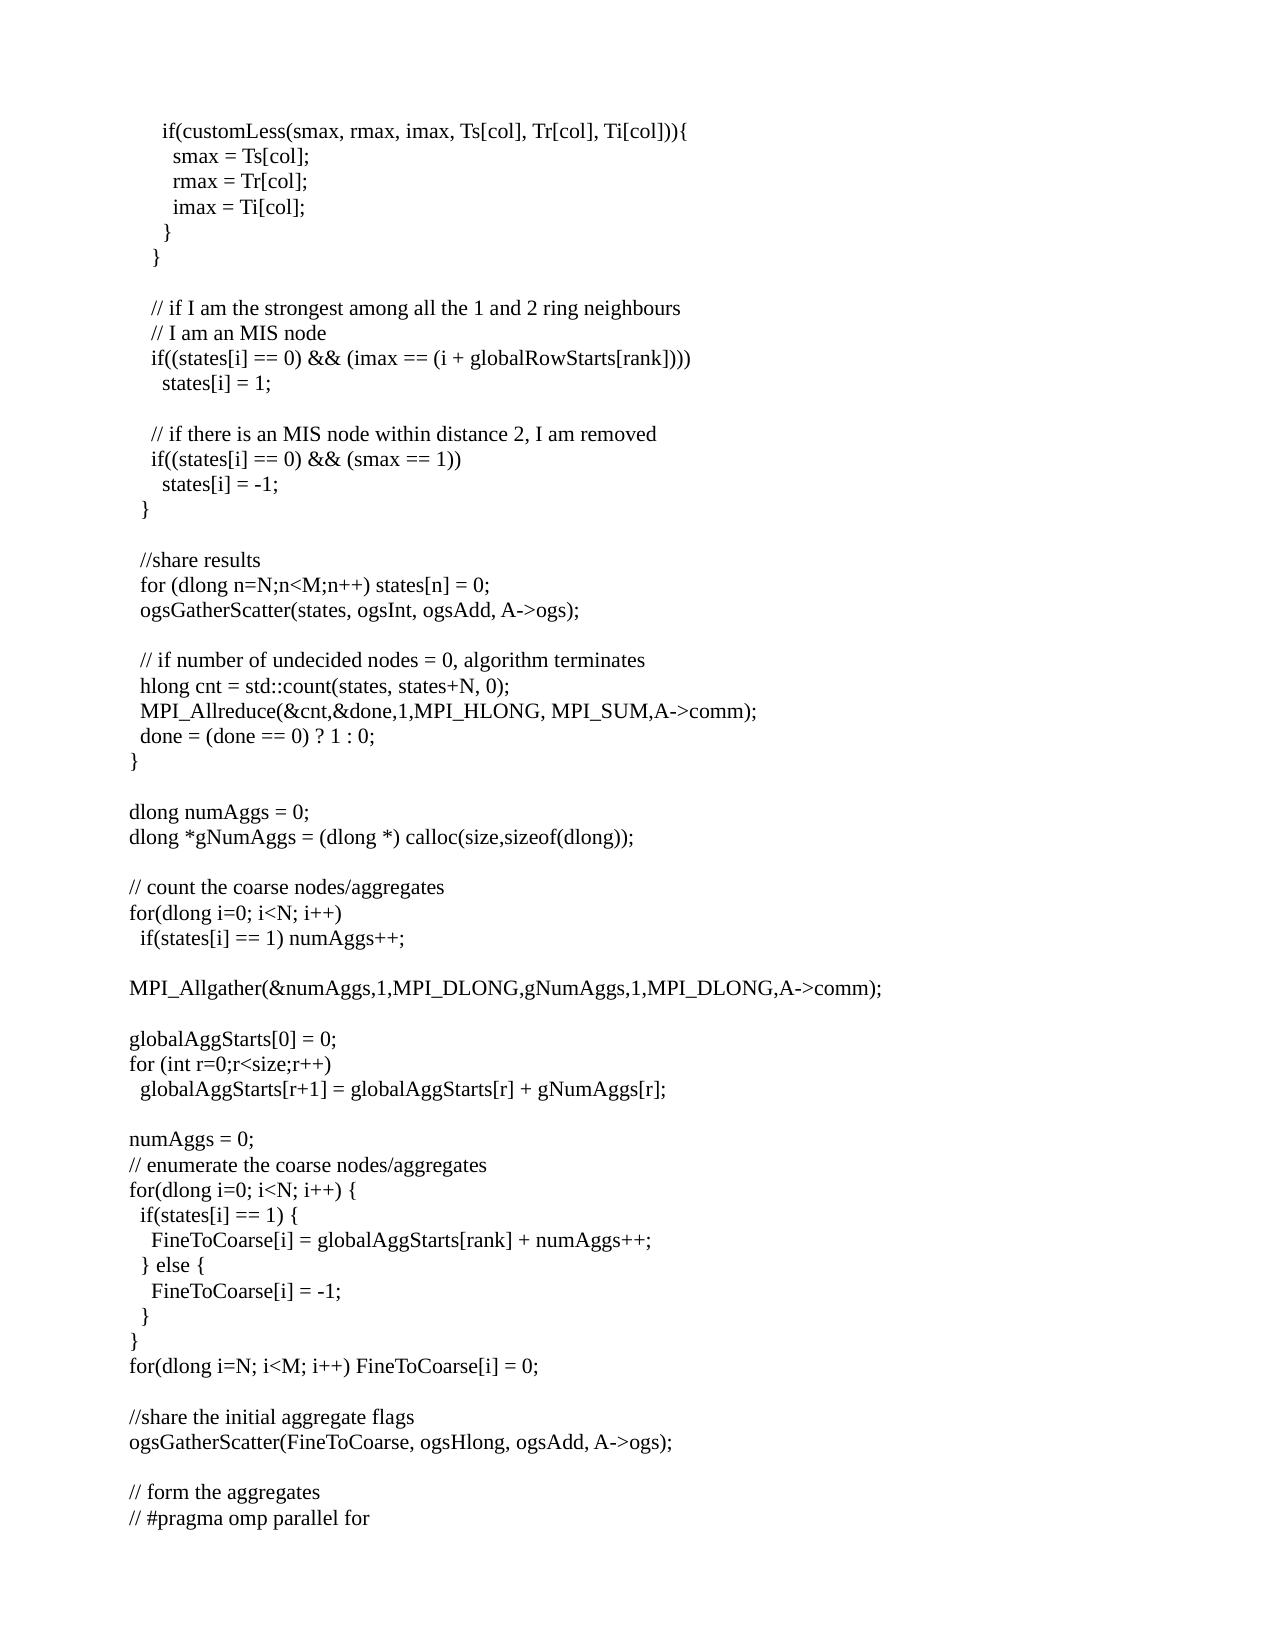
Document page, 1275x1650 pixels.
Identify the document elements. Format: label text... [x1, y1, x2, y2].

text if((states[i] == 0) && (smax == 1)) [118, 446, 1157, 471]
text dlong numAggs = 0; [118, 799, 1157, 824]
text // #pragma omp parallel for [118, 1504, 1157, 1530]
text } [118, 244, 1157, 269]
text globalAggStarts[0] = 0; [118, 1026, 1157, 1051]
text MPI_Allreduce(&cnt,&done,1,MPI_HLONG, MPI_SUM,A->comm); [118, 698, 1157, 723]
text numAggs = 0; [118, 1126, 1157, 1152]
text //share results [118, 547, 1157, 572]
text smax = Ts[col]; [118, 143, 1157, 168]
text if(states[i] == 1) { [118, 1202, 1157, 1227]
text } [118, 1328, 1157, 1353]
text ogsGatherScatter(states, ogsInt, ogsAdd, A->ogs); [118, 597, 1157, 622]
text } [118, 748, 1157, 773]
text // if number of undecided nodes = 0, algorithm terminates [118, 647, 1157, 673]
text for (int r=0;r<size;r++) [118, 1051, 1157, 1076]
text // if there is an MIS node within distance 2, I am removed [118, 421, 1157, 446]
text done = (done == 0) ? 1 : 0; [118, 723, 1157, 748]
text globalAggStarts[r+1] = globalAggStarts[r] + gNumAggs[r]; [118, 1076, 1157, 1101]
text for (dlong n=N;n<M;n++) states[n] = 0; [118, 572, 1157, 597]
text for(dlong i=0; i<N; i++) { [118, 1177, 1157, 1202]
text ogsGatherScatter(FineToCoarse, ogsHlong, ogsAdd, A->ogs); [118, 1429, 1157, 1454]
text if(states[i] == 1) numAggs++; [118, 925, 1157, 950]
text states[i] = -1; [118, 471, 1157, 496]
text rmax = Tr[col]; [118, 168, 1157, 194]
text } [118, 219, 1157, 244]
text } [118, 1303, 1157, 1328]
text //share the initial aggregate flags [118, 1404, 1157, 1429]
text imax = Ti[col]; [118, 194, 1157, 219]
text } else { [118, 1252, 1157, 1278]
text // enumerate the coarse nodes/aggregates [118, 1152, 1157, 1177]
text FineToCoarse[i] = -1; [118, 1278, 1157, 1303]
text if((states[i] == 0) && (imax == (i + globalRowStarts[rank]))) [118, 345, 1157, 370]
text states[i] = 1; [118, 370, 1157, 395]
text FineToCoarse[i] = globalAggStarts[rank] + numAggs++; [118, 1227, 1157, 1252]
text if(customLess(smax, rmax, imax, Ts[col], Tr[col], Ti[col])){ [118, 118, 1157, 143]
text // I am an MIS node [118, 320, 1157, 345]
text for(dlong i=0; i<N; i++) [118, 899, 1157, 925]
text } [118, 496, 1157, 521]
text // form the aggregates [118, 1479, 1157, 1504]
text // count the coarse nodes/aggregates [118, 874, 1157, 899]
text dlong *gNumAggs = (dlong *) calloc(size,sizeof(dlong)); [118, 824, 1157, 849]
text // if I am the strongest among all the 1 and 2 ring neighbours [118, 294, 1157, 320]
text hlong cnt = std::count(states, states+N, 0); [118, 673, 1157, 698]
text for(dlong i=N; i<M; i++) FineToCoarse[i] = 0; [118, 1353, 1157, 1378]
text MPI_Allgather(&numAggs,1,MPI_DLONG,gNumAggs,1,MPI_DLONG,A->comm); [118, 975, 1157, 1000]
